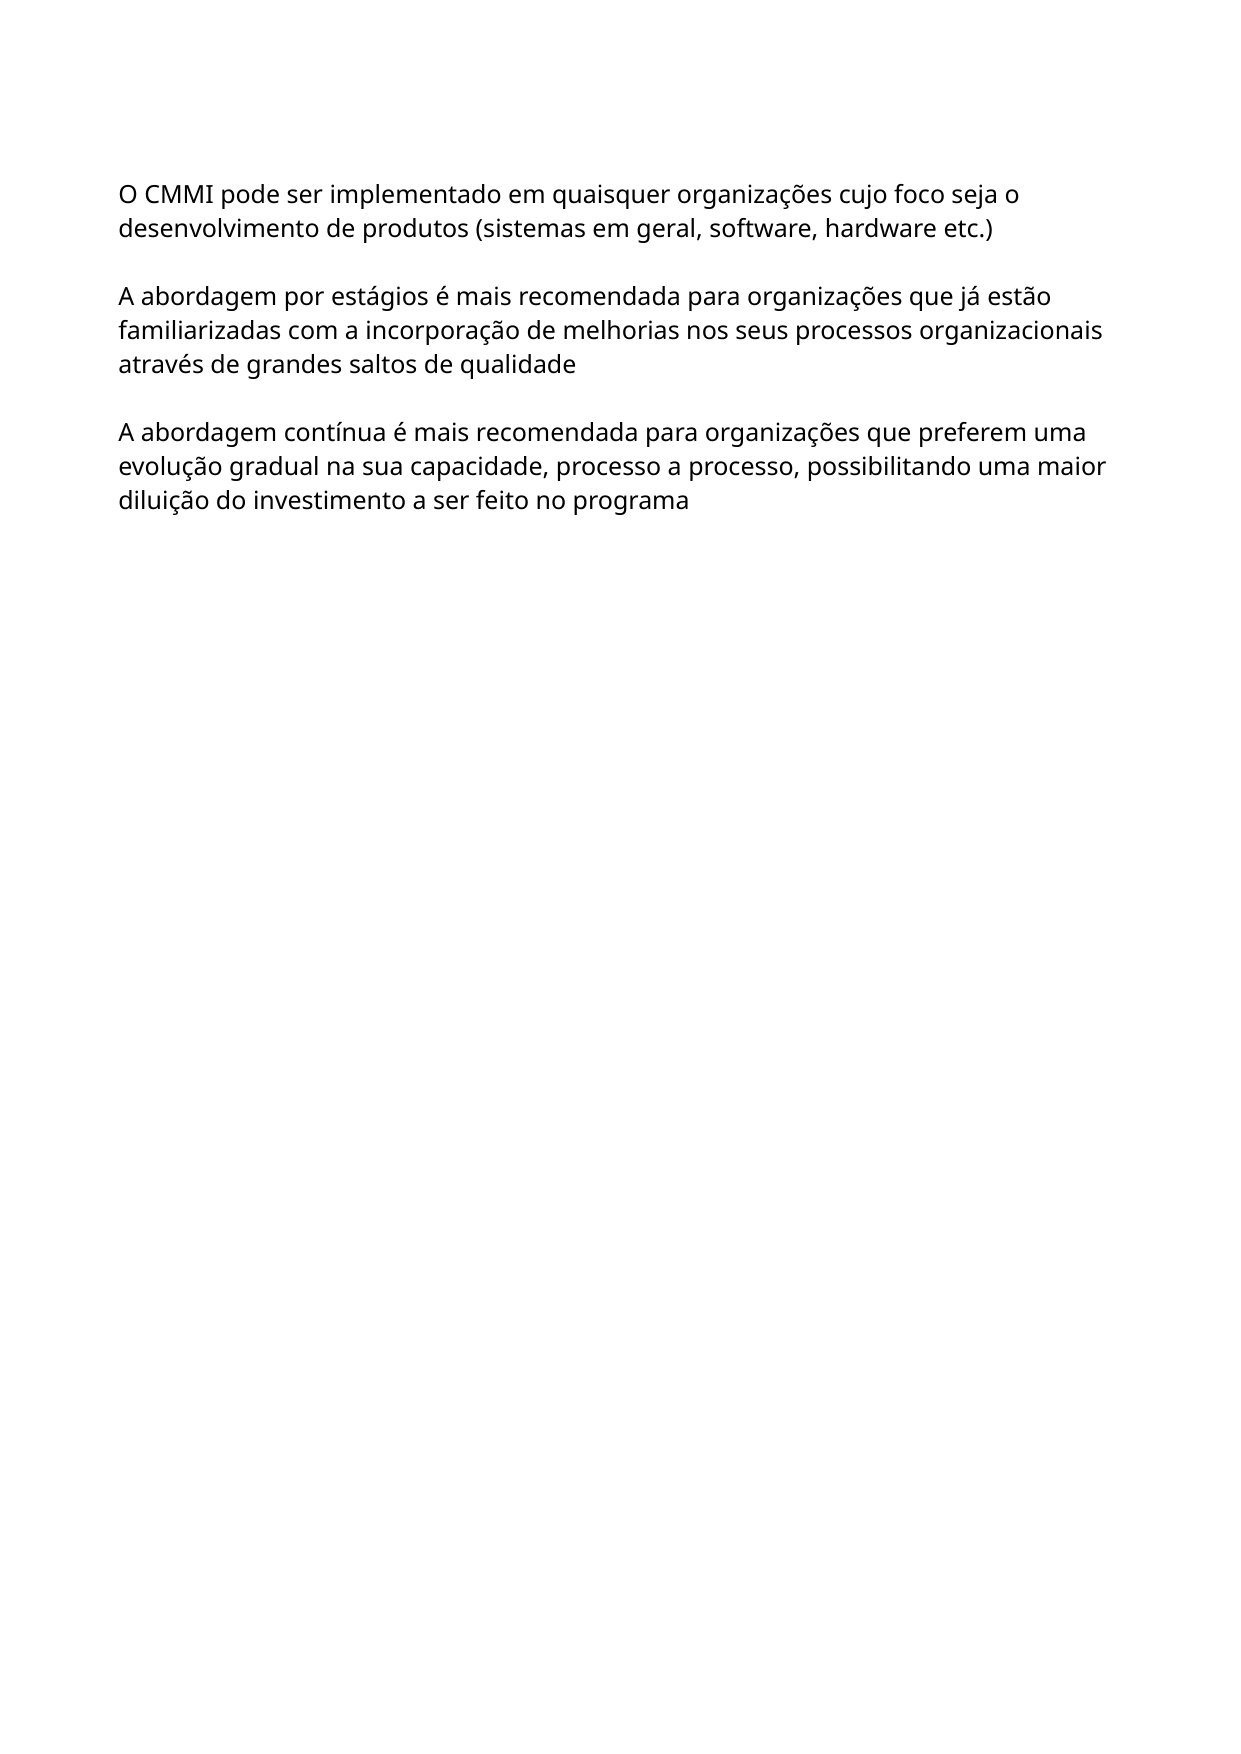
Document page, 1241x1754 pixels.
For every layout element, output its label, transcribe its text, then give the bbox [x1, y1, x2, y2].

text O CMMI pode ser implementado em quaisquer organizações cujo foco seja o desenvolvimento de produtos (sistemas em geral, software, hardware etc.) [118, 176, 1122, 244]
text A abordagem contínua é mais recomendada para organizações que preferem uma evolução gradual na sua capacidade, processo a processo, possibilitando uma maior diluição do investimento a ser feito no programa [118, 415, 1122, 551]
text A abordagem por estágios é mais recomendada para organizações que já estão familiarizadas com a incorporação de melhorias nos seus processos organizacionais através de grandes saltos de qualidade [118, 278, 1122, 381]
